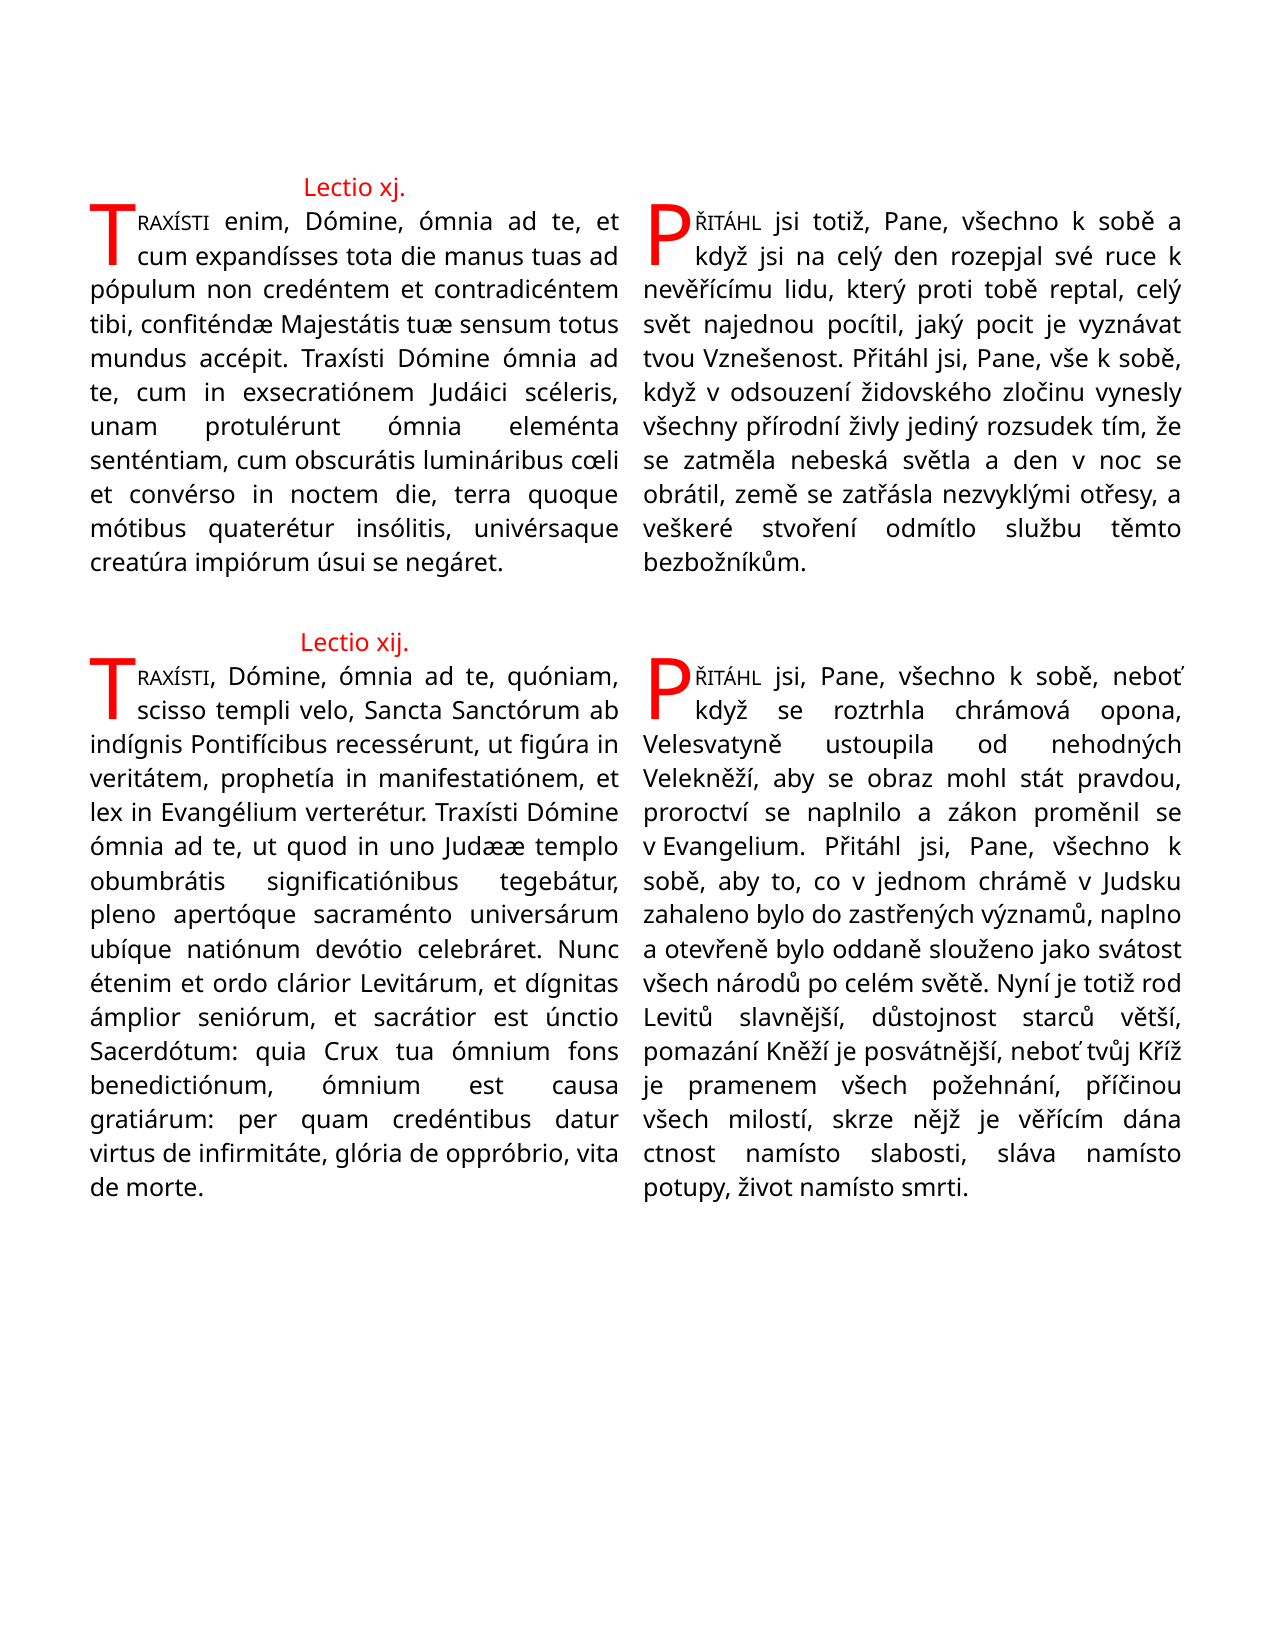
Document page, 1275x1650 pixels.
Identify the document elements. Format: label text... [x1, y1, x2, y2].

table_cell [631, 118, 1194, 164]
table_cell Přitáhl jsi totiž, Pane, všechno k sobě a když jsi na celý den rozepjal své ruce k nevěřícímu lidu, který proti tobě reptal, celý svět najednou pocítil, jaký pocit je vyznávat tvou Vznešenost. Přitáhl jsi, Pane, vše k sobě, když v odsouzení židovského zločinu vynesly všechny přírodní živly jediný rozsudek tím, že se zatměla nebeská světla a den v noc se obrátil, země se zatřásla nezvyklými otřesy, a veškeré stvoření odmítlo službu těmto bezbožníkům. [631, 164, 1194, 619]
table_cell [78, 118, 631, 164]
table_cell Lectio xij. Traxísti, Dómine, ómnia ad te, quóniam, scisso templi velo, Sancta Sanctórum ab indígnis Pontifícibus recessérunt, ut figúra in veritátem, prophetía in manifestatiónem, et lex in Evangélium verterétur. Traxísti Dómine ómnia ad te, ut quod in uno Judææ templo obumbrátis significatiónibus tegebátur, pleno apertóque sacraménto universárum ubíque natiónum devótio celebráret. Nunc étenim et ordo clárior Levitárum, et dígnitas ámplior seniórum, et sacrátior est únctio Sacerdótum: quia Crux tua ómnium fons benedictiónum, ómnium est causa gratiárum: per quam credéntibus datur virtus de infirmitáte, glória de oppróbrio, vita de morte. [78, 619, 631, 1244]
table_cell Přitáhl jsi, Pane, všechno k sobě, neboť když se roztrhla chrámová opona, Velesvatyně ustoupila od nehodných Velekněží, aby se obraz mohl stát pravdou, proroctví se naplnilo a zákon proměnil se v Evangelium. Přitáhl jsi, Pane, všechno k sobě, aby to, co v jednom chrámě v Judsku zahaleno bylo do zastřených významů, naplno a otevřeně bylo oddaně slouženo jako svátost všech národů po celém světě. Nyní je totiž rod Levitů slavnější, důstojnost starců větší, pomazání Kněží je posvátnější, neboť tvůj Kříž je pramenem všech požehnání, příčinou všech milostí, skrze nějž je věřícím dána ctnost namísto slabosti, sláva namísto potupy, život namísto smrti. [631, 619, 1194, 1244]
table_cell Lectio xj. Traxísti enim, Dómine, ómnia ad te, et cum expandísses tota die manus tuas ad pópulum non credéntem et contradicéntem tibi, confiténdæ Majestátis tuæ sensum totus mundus accépit. Traxísti Dómine ómnia ad te, cum in exsecratiónem Judáici scéleris, unam protulérunt ómnia eleménta senténtiam, cum obscurátis lumináribus cœli et convérso in noctem die, terra quoque mótibus quaterétur insólitis, univérsaque creatúra impiórum úsui se negáret. [78, 164, 631, 619]
